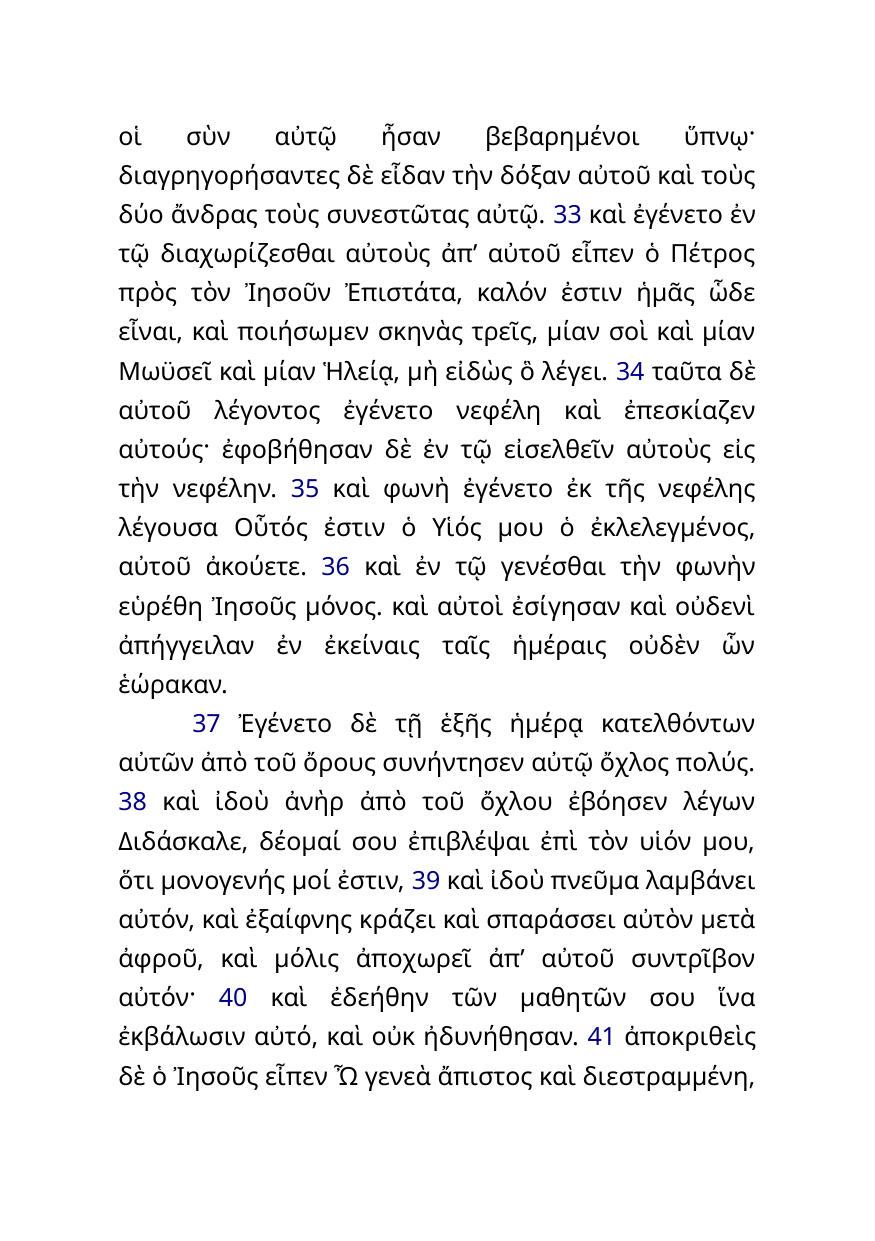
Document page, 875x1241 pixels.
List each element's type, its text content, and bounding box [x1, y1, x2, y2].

text 37 Ἐγένετο δὲ τῇ ἑξῆς ἡμέρᾳ κατελθόντων αὐτῶν ἀπὸ τοῦ ὄρους συνήντησεν αὐτῷ ὄχλος πολύς. 38 καὶ ἰδοὺ ἀνὴρ ἀπὸ τοῦ ὄχλου ἐβόησεν λέγων Διδάσκαλε, δέομαί σου ἐπιβλέψαι ἐπὶ τὸν υἱόν μου, ὅτι μονογενής μοί ἐστιν, 39 καὶ ἰδοὺ πνεῦμα λαμβάνει αὐτόν, καὶ ἐξαίφνης κράζει καὶ σπαράσσει αὐτὸν μετὰ ἀφροῦ, καὶ μόλις ἀποχωρεῖ ἀπ’ αὐτοῦ συντρῖβον αὐτόν· 40 καὶ ἐδεήθην τῶν μαθητῶν σου ἵνα ἐκβάλωσιν αὐτό, καὶ οὐκ ἠδυνήθησαν. 41 ἀποκριθεὶς δὲ ὁ Ἰησοῦς εἶπεν Ὦ γενεὰ ἄπιστος καὶ διεστραμμένη, [118, 706, 756, 1092]
text οἱ σὺν αὐτῷ ἦσαν βεβαρημένοι ὕπνῳ· διαγρηγορήσαντες δὲ εἶδαν τὴν δόξαν αὐτοῦ καὶ τοὺς δύο ἄνδρας τοὺς συνεστῶτας αὐτῷ. 33 καὶ ἐγένετο ἐν τῷ διαχωρίζεσθαι αὐτοὺς ἀπ’ αὐτοῦ εἶπεν ὁ Πέτρος πρὸς τὸν Ἰησοῦν Ἐπιστάτα, καλόν ἐστιν ἡμᾶς ὧδε εἶναι, καὶ ποιήσωμεν σκηνὰς τρεῖς, μίαν σοὶ καὶ μίαν Μωϋσεῖ καὶ μίαν Ἡλείᾳ, μὴ εἰδὼς ὃ λέγει. 34 ταῦτα δὲ αὐτοῦ λέγοντος ἐγένετο νεφέλη καὶ ἐπεσκίαζεν αὐτούς· ἐφοβήθησαν δὲ ἐν τῷ εἰσελθεῖν αὐτοὺς εἰς τὴν νεφέλην. 35 καὶ φωνὴ ἐγένετο ἐκ τῆς νεφέλης λέγουσα Οὗτός ἐστιν ὁ Υἱός μου ὁ ἐκλελεγμένος, αὐτοῦ ἀκούετε. 36 καὶ ἐν τῷ γενέσθαι τὴν φωνὴν εὑρέθη Ἰησοῦς μόνος. καὶ αὐτοὶ ἐσίγησαν καὶ οὐδενὶ ἀπήγγειλαν ἐν ἐκείναις ταῖς ἡμέραις οὐδὲν ὧν ἑώρακαν. [118, 118, 756, 701]
